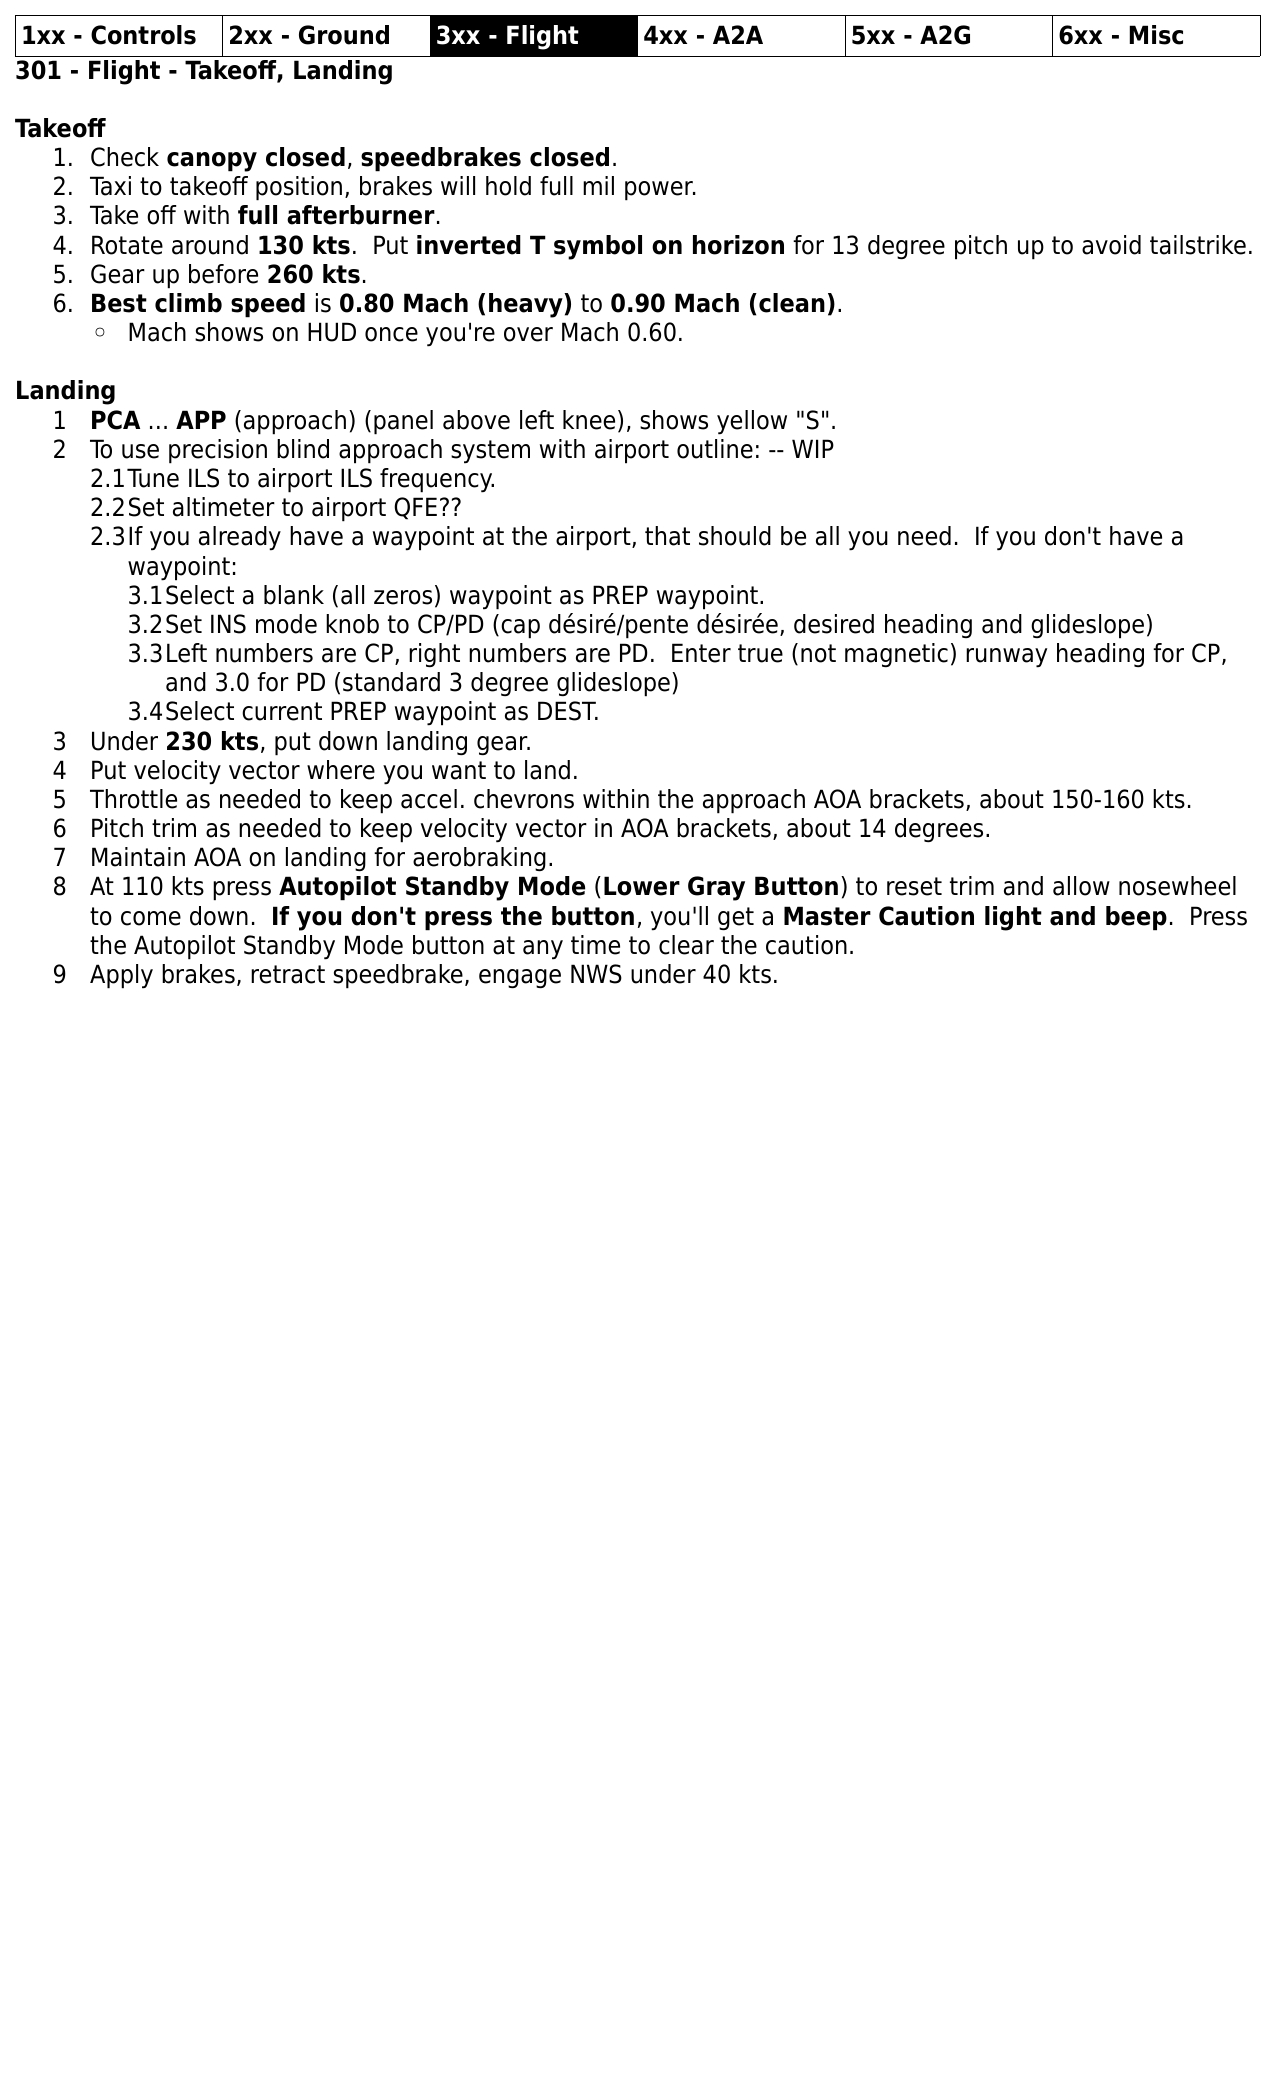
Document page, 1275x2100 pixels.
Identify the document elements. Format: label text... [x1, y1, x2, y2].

list Under 230 kts, put down landing gear. [52, 727, 1260, 756]
list Best climb speed is 0.80 Mach (heavy) to 0.90 Mach (clean). [52, 289, 1260, 318]
list Left numbers are CP, right numbers are PD. Enter true (not magnetic) runway heading for CP, and 3.0 for PD (standard 3 degree glideslope) [127, 639, 1260, 697]
list Take off with full afterburner. [52, 202, 1260, 231]
list At 110 kts press Autopilot Standby Mode (Lower Gray Button) to reset trim and allow nosewheel to come down. If you don't press the button, you'll get a Master Caution light and beep. Press the Autopilot Standby Mode button at any time to clear the caution. [52, 872, 1260, 960]
list Set INS mode knob to CP/PD (cap désiré/pente désirée, desired heading and glideslope) [127, 610, 1260, 639]
list Check canopy closed, speedbrakes closed. [52, 143, 1260, 172]
list Gear up before 260 kts. [52, 260, 1260, 289]
table_header 6xx - Misc [1053, 16, 1260, 56]
list To use precision blind approach system with airport outline: -- WIP [52, 435, 1260, 464]
table_header 3xx - Flight [431, 16, 637, 56]
list Select current PREP waypoint as DEST. [127, 697, 1260, 727]
table_header 5xx - A2G [846, 16, 1052, 56]
list Select a blank (all zeros) waypoint as PREP waypoint. [127, 581, 1260, 610]
text 301 - Flight - Takeoff, Landing [15, 57, 1260, 85]
table_header 1xx - Controls [16, 16, 222, 56]
list PCA ... APP (approach) (panel above left knee), shows yellow "S". [52, 406, 1260, 435]
list Pitch trim as needed to keep velocity vector in AOA brackets, about 14 degrees. [52, 814, 1260, 843]
list Apply brakes, retract speedbrake, engage NWS under 40 kts. [52, 960, 1260, 989]
list Taxi to takeoff position, brakes will hold full mil power. [52, 172, 1260, 202]
list Tune ILS to airport ILS frequency. [90, 464, 1260, 493]
list Set altimeter to airport QFE?? [90, 493, 1260, 522]
list Maintain AOA on landing for aerobraking. [52, 843, 1260, 872]
list If you already have a waypoint at the airport, that should be all you need. If you don't have a waypoint: [90, 522, 1260, 581]
list Throttle as needed to keep accel. chevrons within the approach AOA brackets, about 150-160 kts. [52, 785, 1260, 814]
text Takeoff [15, 114, 1260, 143]
table_header 4xx - A2A [638, 16, 845, 56]
list Mach shows on HUD once you're over Mach 0.60. [90, 318, 1260, 347]
list Put velocity vector where you want to land. [52, 756, 1260, 785]
text Landing [15, 377, 1260, 406]
table_header 2xx - Ground [223, 16, 430, 56]
list Rotate around 130 kts. Put inverted T symbol on horizon for 13 degree pitch up to avoid tailstrike. [52, 231, 1260, 260]
